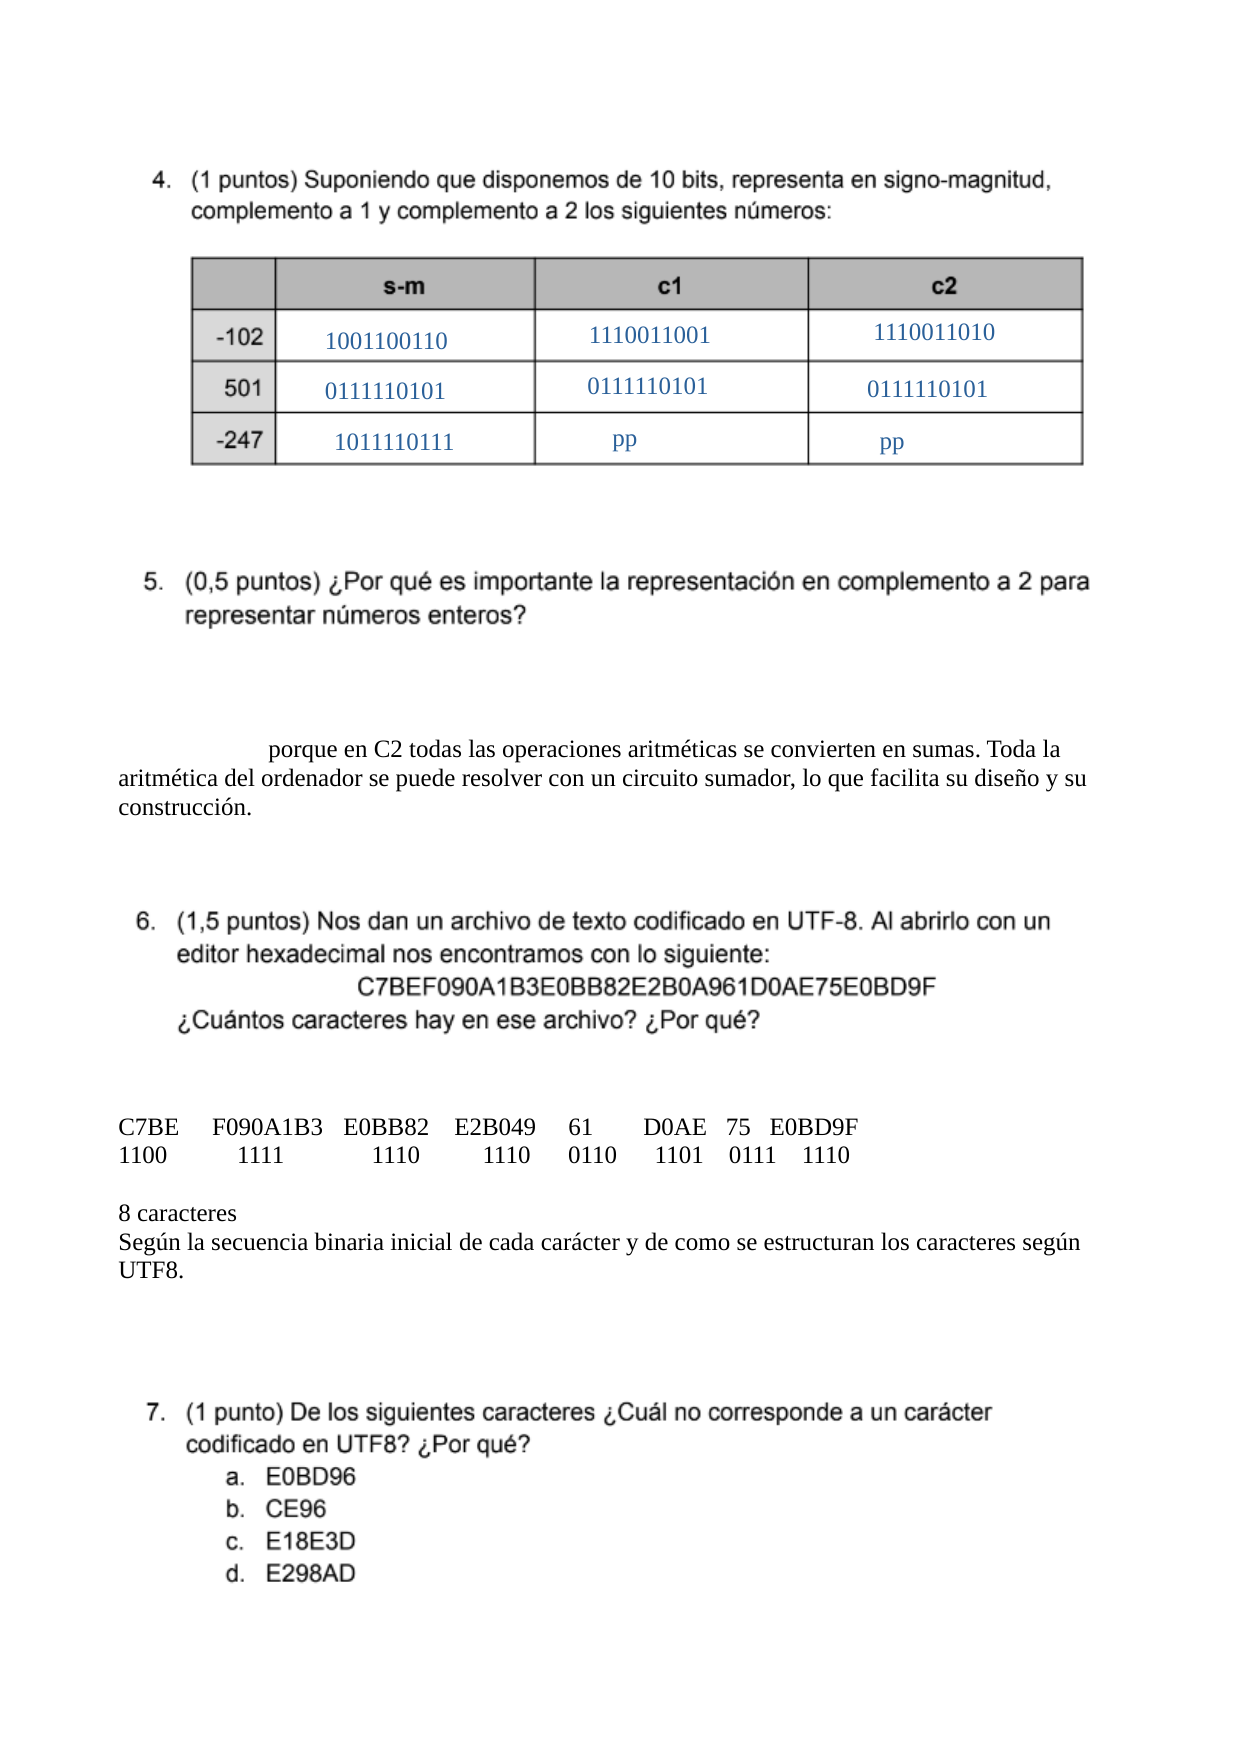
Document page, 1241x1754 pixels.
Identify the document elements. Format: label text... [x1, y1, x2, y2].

picture [125, 549, 1115, 706]
picture [118, 130, 1123, 492]
text Según la secuencia binaria inicial de cada carácter y de como se estructuran los caracteres según UTF8. [118, 1227, 1122, 1284]
picture [118, 878, 1123, 1084]
text C7BE F090A1B3 E0BB82 E2B049 61 D0AE 75 E0BD9F [118, 1112, 1122, 1141]
text 1100 1111 1110 1110 0110 1101 0111 1110 [118, 1141, 1122, 1169]
text 8 caracteres [118, 1198, 1122, 1227]
picture [118, 1341, 1123, 1597]
text porque en C2 todas las operaciones aritméticas se convierten en sumas. Toda la aritmética del ordenador se puede resolver con un circuito sumador, lo que facilita su diseño y su construcción. [118, 549, 1122, 821]
